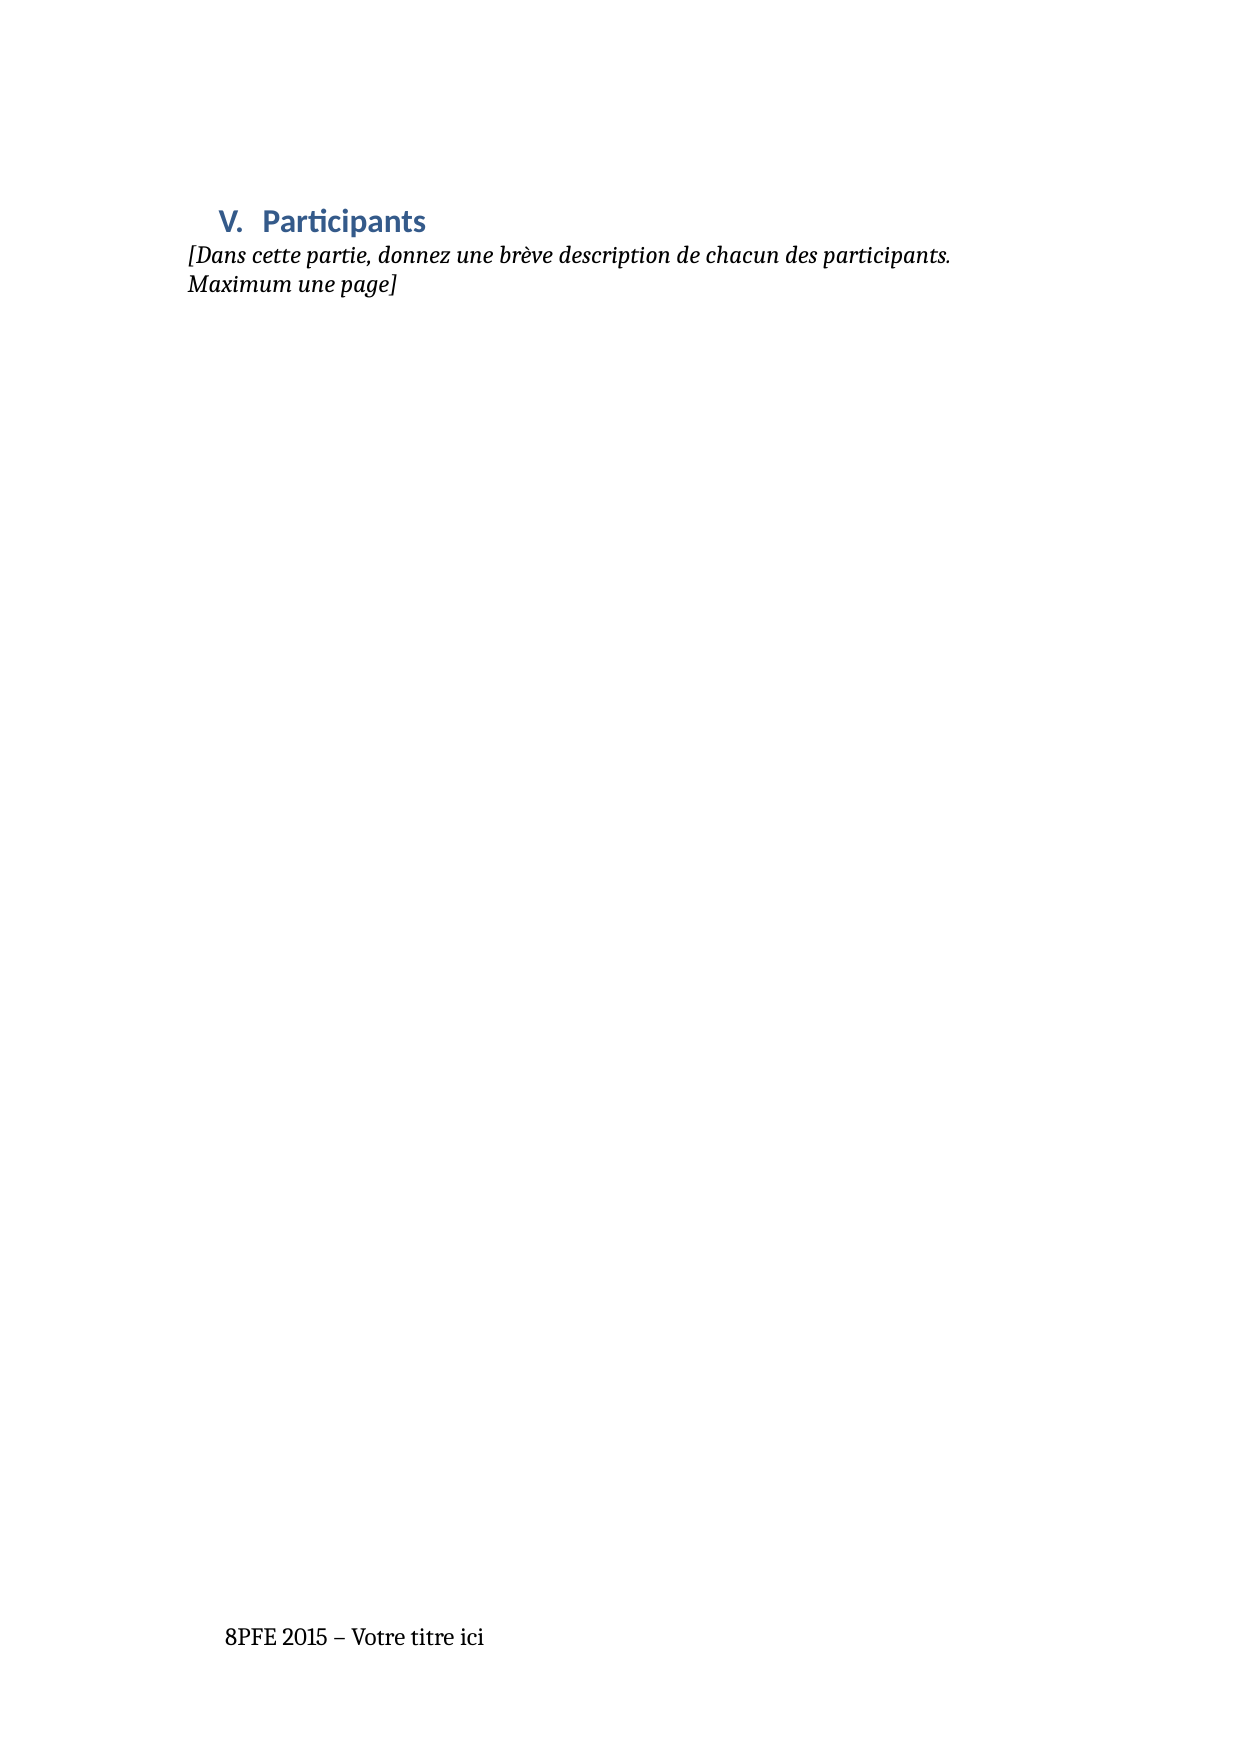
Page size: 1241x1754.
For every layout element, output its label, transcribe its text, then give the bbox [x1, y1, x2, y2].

subtitle Participants [244, 200, 1053, 241]
text [Dans cette partie, donnez une brève description de chacun des participants. Maximum une page] [187, 241, 1053, 298]
